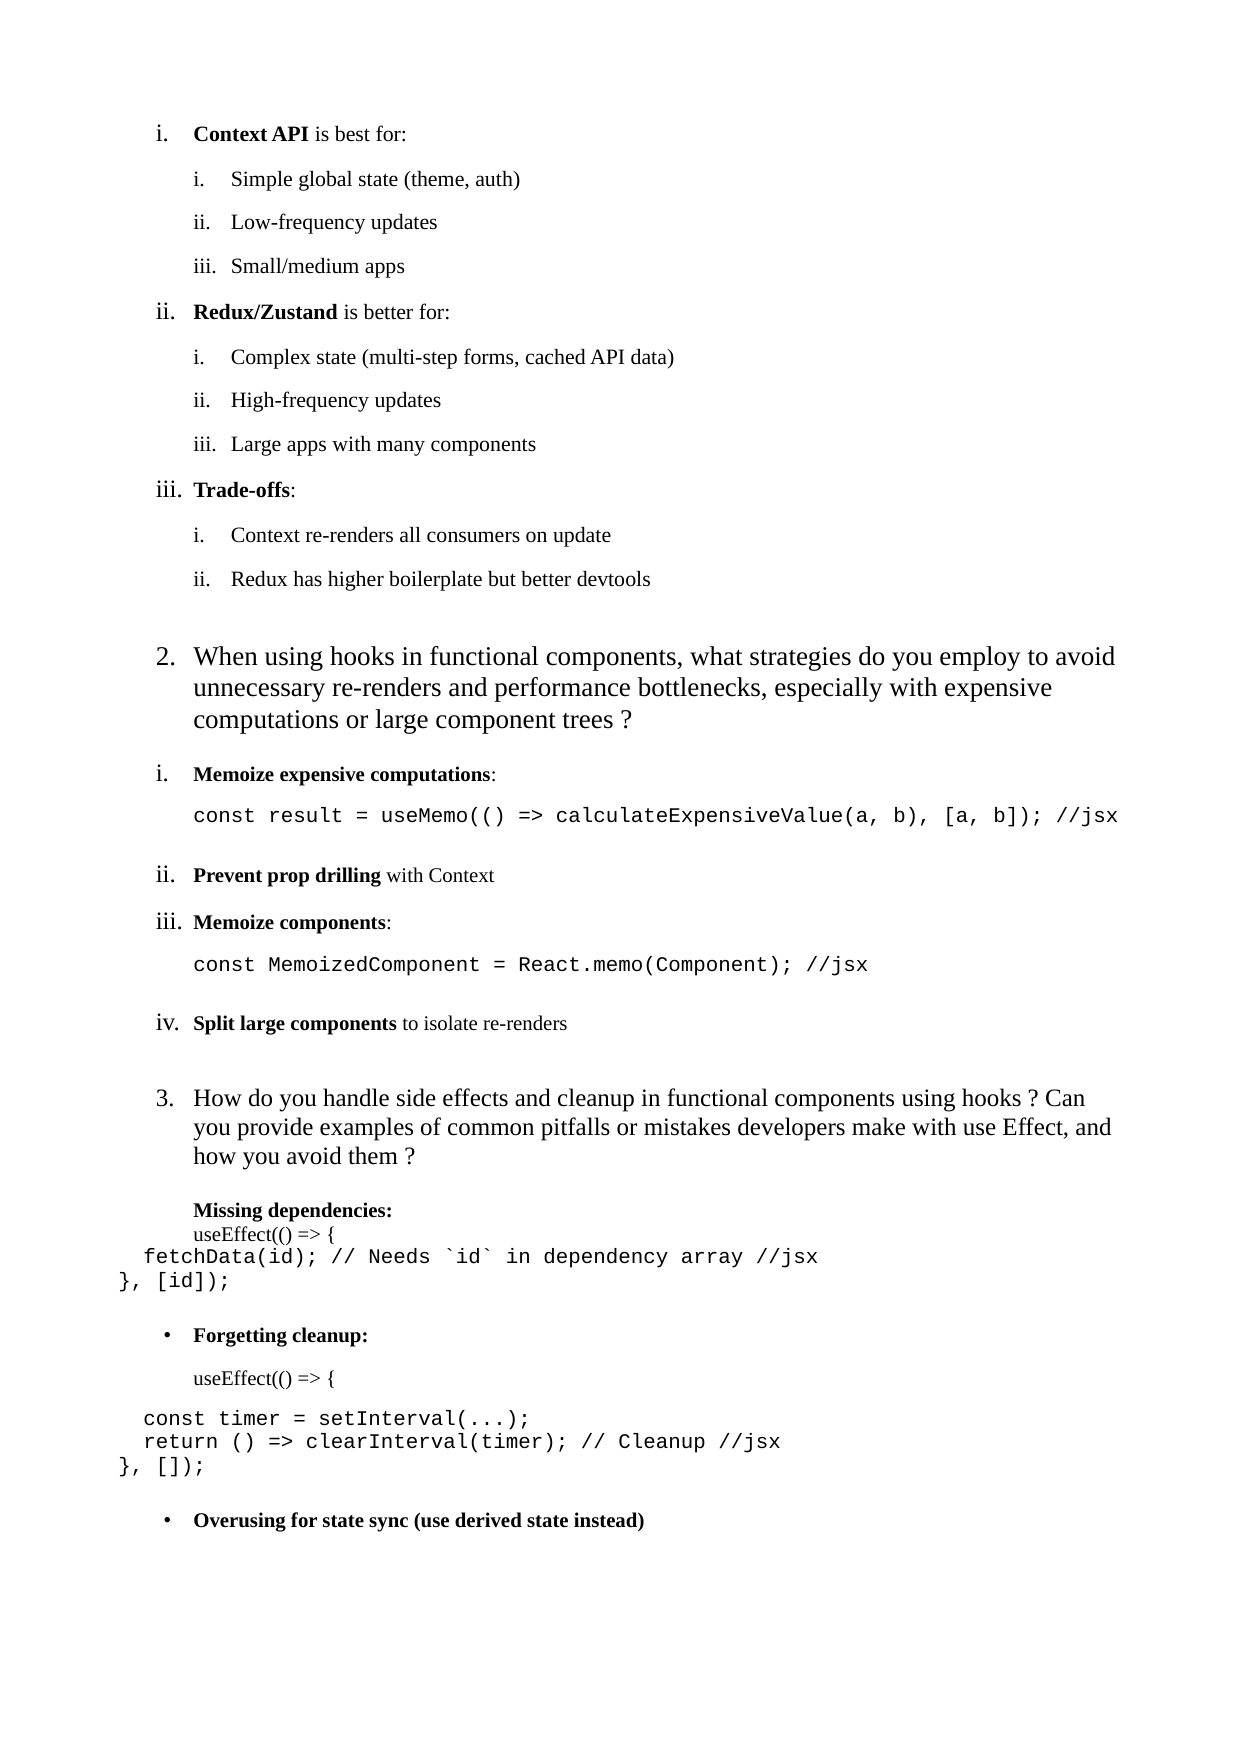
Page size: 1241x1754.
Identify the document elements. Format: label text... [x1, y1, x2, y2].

list High-frequency updates [193, 387, 1122, 413]
list Overusing for state sync (use derived state instead) [164, 1508, 1122, 1532]
text fetchData(id); // Needs `id` in dependency array //jsx [118, 1246, 1122, 1270]
list Memoize components: [156, 906, 1122, 935]
list Context API is best for: [156, 118, 1122, 147]
list How do you handle side effects and cleanup in functional components using hooks ? Can you provide examples of common pitfalls or mistakes developers make with use Effect, and how you avoid them ? [156, 1083, 1122, 1169]
list Split large components to isolate re-renders [156, 1007, 1122, 1036]
list useEffect(() => { [156, 1222, 1122, 1246]
text const timer = setInterval(...); [118, 1408, 1122, 1431]
list Prevent prop drilling with Context [156, 859, 1122, 887]
list const MemoizedComponent = React.memo(Component); //jsx [156, 954, 1122, 977]
list Large apps with many components [193, 431, 1122, 456]
text }, []); [118, 1455, 1122, 1478]
list Trade-offs: [156, 474, 1122, 503]
list Memoize expensive computations: [156, 758, 1122, 787]
list Missing dependencies: [156, 1198, 1122, 1222]
list const result = useMemo(() => calculateExpensiveValue(a, b), [a, b]); //jsx [156, 806, 1122, 829]
list Small/medium apps [193, 253, 1122, 278]
text return () => clearInterval(timer); // Cleanup //jsx [118, 1431, 1122, 1455]
list Forgetting cleanup: [164, 1323, 1122, 1347]
text }, [id]); [118, 1270, 1122, 1294]
list Complex state (multi-step forms, cached API data) [193, 344, 1122, 369]
list When using hooks in functional components, what strategies do you employ to avoid unnecessary re-renders and performance bottlenecks, especially with expensive computations or large component trees ? [156, 640, 1122, 734]
list Redux/Zustand is better for: [156, 296, 1122, 325]
list Context re-renders all consumers on update [193, 522, 1122, 547]
list useEffect(() => { [164, 1365, 1122, 1389]
list Redux has higher boilerplate but better devtools [193, 566, 1122, 591]
list Simple global state (theme, auth) [193, 166, 1122, 191]
list Low-frequency updates [193, 209, 1122, 234]
